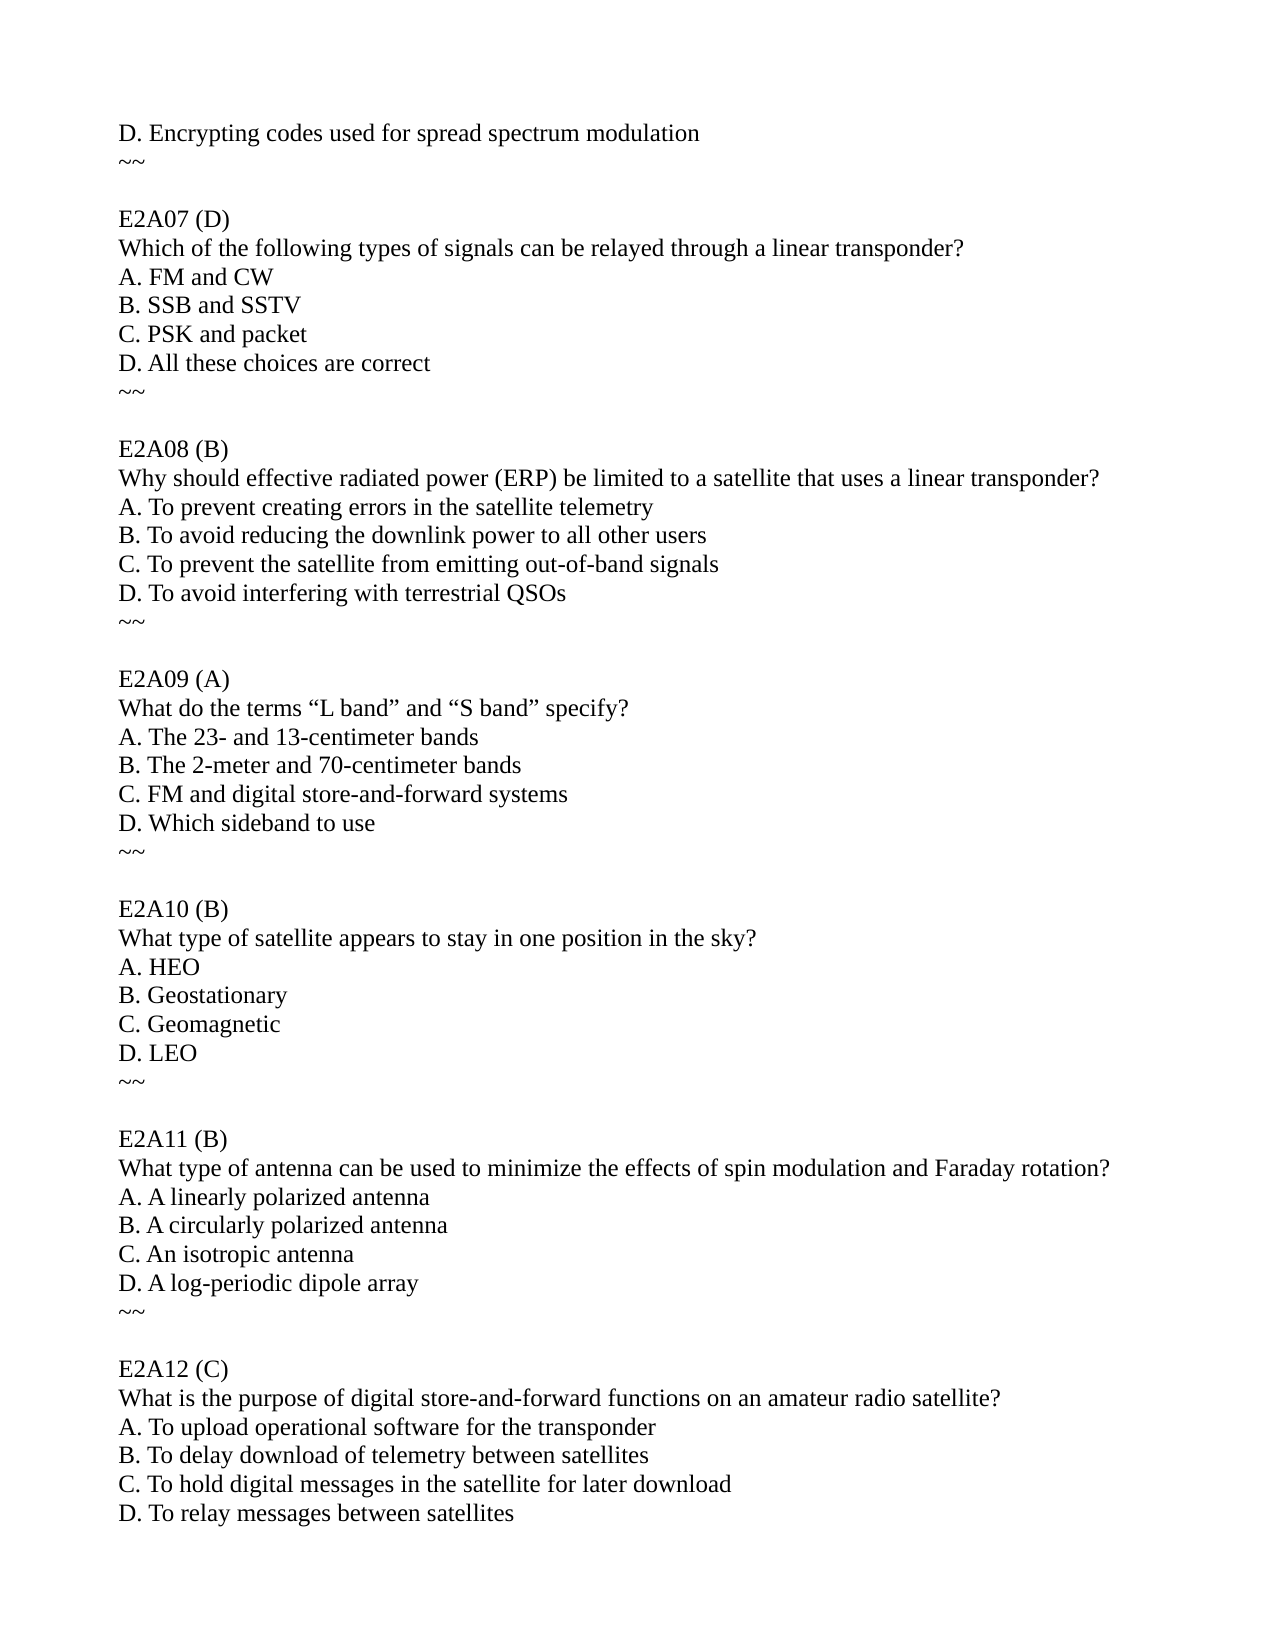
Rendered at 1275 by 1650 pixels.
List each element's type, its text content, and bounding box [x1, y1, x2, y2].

text C. Geomagnetic [118, 1009, 1157, 1038]
text D. Encrypting codes used for spread spectrum modulation [118, 118, 1157, 147]
text E2A12 (C) [118, 1354, 1157, 1383]
text A. A linearly polarized antenna [118, 1182, 1157, 1211]
text E2A08 (B) [118, 434, 1157, 463]
text C. To prevent the satellite from emitting out-of-band signals [118, 549, 1157, 578]
text A. The 23- and 13-centimeter bands [118, 722, 1157, 751]
text What do the terms “L band” and “S band” specify? [118, 693, 1157, 722]
text D. LEO [118, 1038, 1157, 1067]
text What type of antenna can be used to minimize the effects of spin modulation and Faraday rotation? [118, 1153, 1157, 1182]
text Why should effective radiated power (ERP) be limited to a satellite that uses a linear transponder? [118, 463, 1157, 492]
text B. A circularly polarized antenna [118, 1211, 1157, 1239]
text C. FM and digital store-and-forward systems [118, 779, 1157, 808]
text ~~ [118, 147, 1157, 176]
text D. To avoid interfering with terrestrial QSOs [118, 578, 1157, 607]
text A. To prevent creating errors in the satellite telemetry [118, 492, 1157, 521]
text D. Which sideband to use [118, 808, 1157, 837]
text What type of satellite appears to stay in one position in the sky? [118, 923, 1157, 952]
text B. Geostationary [118, 981, 1157, 1009]
text D. To relay messages between satellites [118, 1498, 1157, 1527]
text A. HEO [118, 952, 1157, 981]
text Which of the following types of signals can be relayed through a linear transponder? [118, 233, 1157, 262]
text E2A09 (A) [118, 664, 1157, 693]
text B. To delay download of telemetry between satellites [118, 1441, 1157, 1469]
text B. SSB and SSTV [118, 291, 1157, 319]
text B. The 2-meter and 70-centimeter bands [118, 751, 1157, 779]
text E2A07 (D) [118, 204, 1157, 233]
text A. To upload operational software for the transponder [118, 1412, 1157, 1441]
text C. An isotropic antenna [118, 1239, 1157, 1268]
text ~~ [118, 377, 1157, 406]
text What is the purpose of digital store-and-forward functions on an amateur radio satellite? [118, 1383, 1157, 1412]
text D. All these choices are correct [118, 348, 1157, 377]
text ~~ [118, 607, 1157, 636]
text ~~ [118, 1067, 1157, 1096]
text E2A10 (B) [118, 894, 1157, 923]
text A. FM and CW [118, 262, 1157, 291]
text C. PSK and packet [118, 319, 1157, 348]
text E2A11 (B) [118, 1124, 1157, 1153]
text D. A log-periodic dipole array [118, 1268, 1157, 1297]
text C. To hold digital messages in the satellite for later download [118, 1469, 1157, 1498]
text B. To avoid reducing the downlink power to all other users [118, 521, 1157, 549]
text ~~ [118, 1297, 1157, 1326]
text ~~ [118, 837, 1157, 866]
